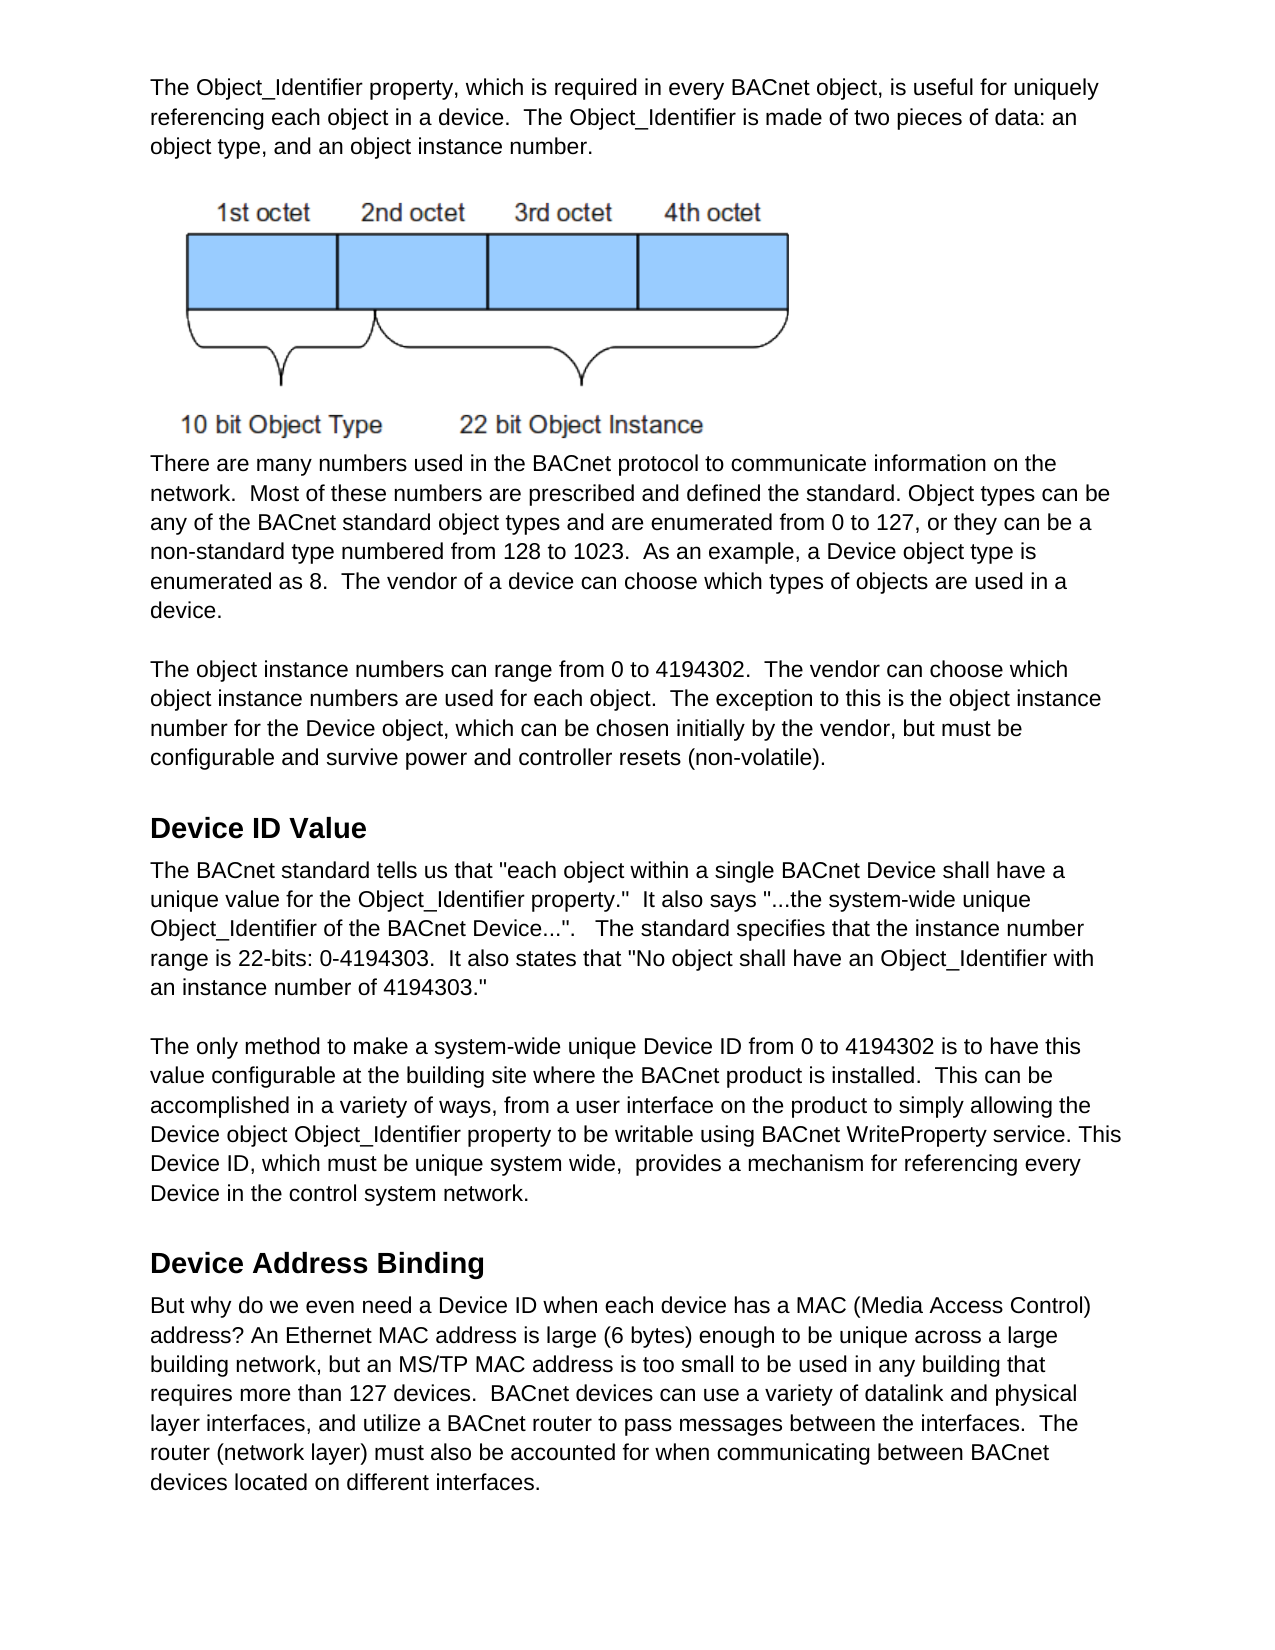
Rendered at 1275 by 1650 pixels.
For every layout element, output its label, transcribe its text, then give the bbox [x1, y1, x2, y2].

subtitle Device Address Binding [150, 1247, 1125, 1280]
text But why do we even need a Device ID when each device has a MAC (Media Access Control) address? An Ethernet MAC address is large (6 bytes) enough to be unique across a large building network, but an MS/TP MAC address is too small to be used in any building that requires more than 127 devices. BACnet devices can use a variety of datalink and physical layer interfaces, and utilize a BACnet router to pass messages between the interfaces. The router (network layer) must also be accounted for when communicating between BACnet devices located on different interfaces. [150, 1293, 1125, 1495]
text The object instance numbers can range from 0 to 4194302. The vendor can choose which object instance numbers are used for each object. The exception to this is the object instance number for the Device object, which can be chosen initially by the vendor, but must be configurable and survive power and controller resets (non-volatile). [150, 657, 1125, 770]
text There are many numbers used in the BACnet protocol to communicate information on the network. Most of these numbers are prescribed and defined the standard. Object types can be any of the BACnet standard object types and are enumerated from 0 to 127, or they can be a non-standard type numbered from 128 to 1023. As an example, a Device object type is enumerated as 8. The vendor of a device can choose which types of objects are used in a device. [150, 451, 1125, 623]
text The Object_Identifier property, which is required in every BACnet object, is useful for uniquely referencing each object in a device. The Object_Identifier is made of two pieces of data: an object type, and an object instance number. [150, 75, 1125, 159]
text The only method to make a system-wide unique Device ID from 0 to 4194302 is to have this value configurable at the building site where the BACnet product is installed. This can be accomplished in a variety of ways, from a user interface on the product to simply allowing the Device object Object_Identifier property to be writable using BACnet WriteProperty service. This Device ID, which must be unique system wide, provides a mechanism for referencing every Device in the control system network. [150, 1033, 1125, 1206]
picture [150, 192, 789, 448]
text The BACnet standard tells us that "each object within a single BACnet Device shall have a unique value for the Object_Identifier property." It also says "...the system-wide unique Object_Identifier of the BACnet Device...". The standard specifies that the instance number range is 22-bits: 0-4194303. It also states that "No object shall have an Object_Identifier with an instance number of 4194303." [150, 857, 1125, 1000]
subtitle Device ID Value [150, 812, 1125, 844]
